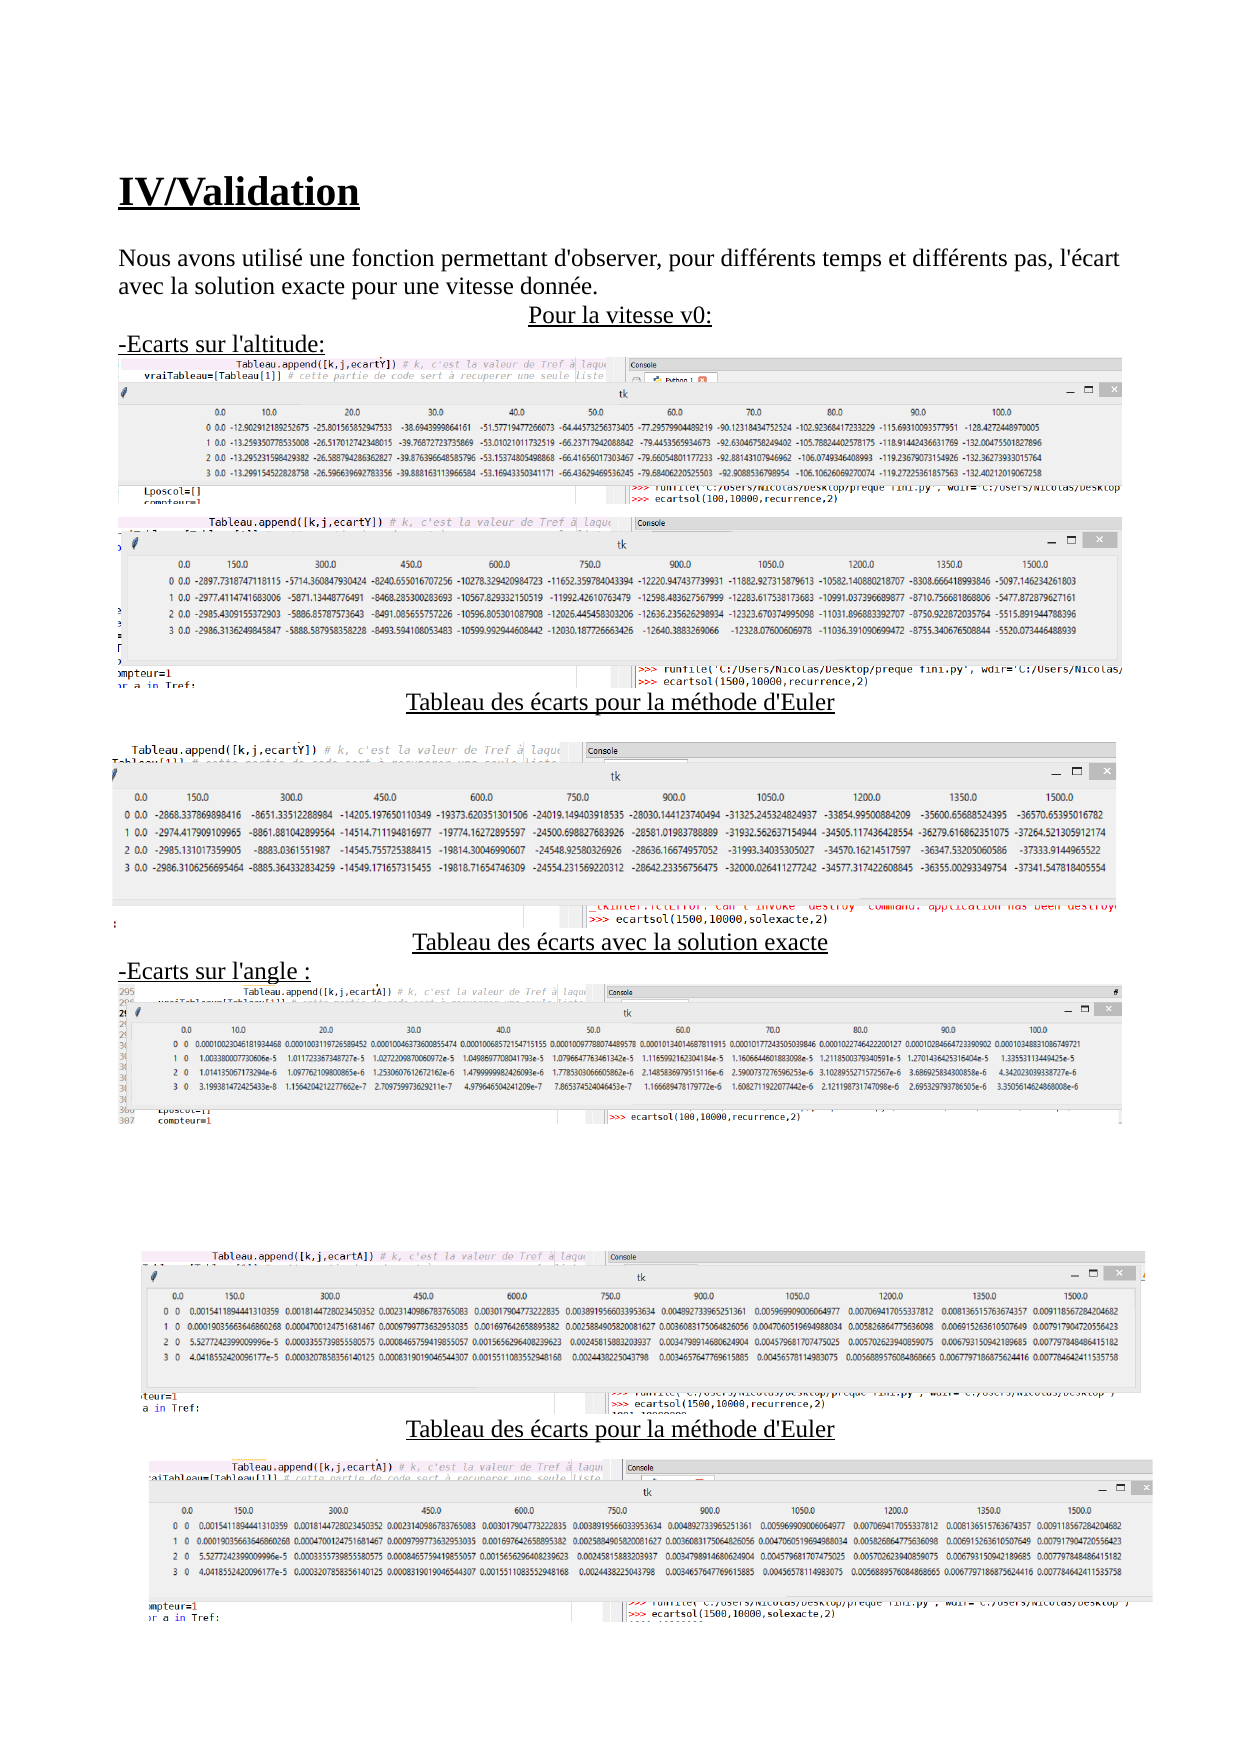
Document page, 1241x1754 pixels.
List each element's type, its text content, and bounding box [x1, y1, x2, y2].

text Tableau des écarts avec la solution exacte [118, 716, 1122, 956]
text -Ecarts sur l'altitude: [118, 329, 1122, 357]
picture [118, 357, 1122, 504]
picture [148, 1459, 1153, 1622]
text Nous avons utilisé une fonction permettant d'observer, pour différents temps et différents pas, l'écart avec la solution exacte pour une vitesse donnée. [118, 243, 1122, 300]
picture [118, 984, 1122, 1124]
text -Ecarts sur l'angle : [118, 956, 1122, 984]
text Pour la vitesse v0: [118, 300, 1122, 329]
text [118, 504, 1122, 517]
picture [141, 1251, 1146, 1414]
text IV/Validation [118, 166, 1122, 214]
text Tableau des écarts pour la méthode d'Euler [118, 688, 1122, 716]
text Tableau des écarts pour la méthode d'Euler [118, 1238, 1122, 1442]
picture [112, 742, 1117, 928]
picture [118, 517, 1122, 688]
